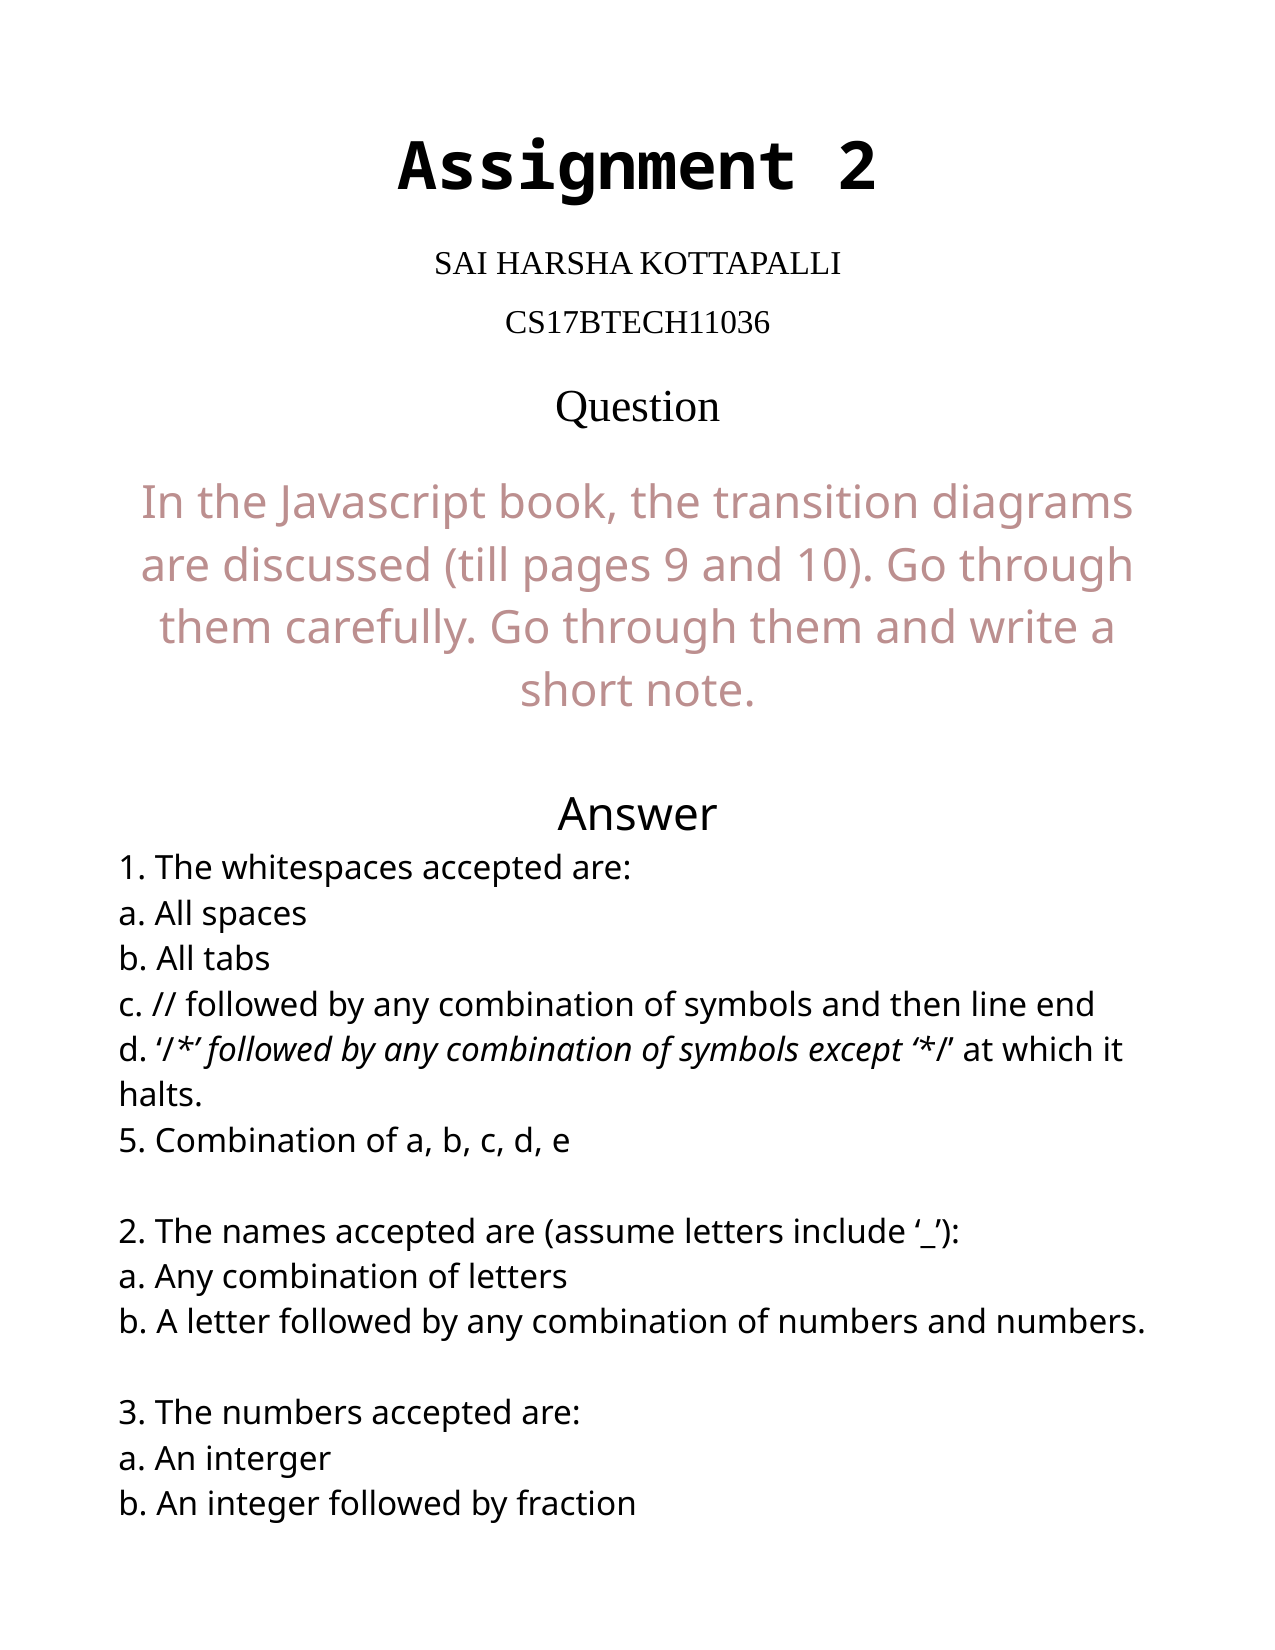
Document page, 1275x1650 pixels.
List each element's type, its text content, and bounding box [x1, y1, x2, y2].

text 5. Combination of a, b, c, d, e [118, 1117, 1157, 1162]
text SAI HARSHA KOTTAPALLI [118, 209, 1157, 282]
text CS17BTECH11036 [118, 302, 1157, 340]
text In the Javascript book, the transition diagrams are discussed (till pages 9 and 10). Go through them carefully. Go through them and write a short note. [118, 470, 1157, 719]
text a. Any combination of letters [118, 1253, 1157, 1298]
text Question [118, 379, 1157, 431]
text a. An interger [118, 1434, 1157, 1480]
text Assignment 2 [118, 118, 1157, 209]
text Answer [118, 782, 1157, 844]
text 2. The names accepted are (assume letters include ‘_’): [118, 1207, 1157, 1253]
text a. All spaces [118, 889, 1157, 935]
text d. ‘/*’ followed by any combination of symbols except ‘*/’ at which it halts. [118, 1026, 1157, 1117]
text c. // followed by any combination of symbols and then line end [118, 980, 1157, 1026]
text b. An integer followed by fraction [118, 1480, 1157, 1525]
text b. A letter followed by any combination of numbers and numbers. [118, 1298, 1157, 1344]
text 3. The numbers accepted are: [118, 1389, 1157, 1434]
text b. All tabs [118, 935, 1157, 980]
text 1. The whitespaces accepted are: [118, 844, 1157, 889]
